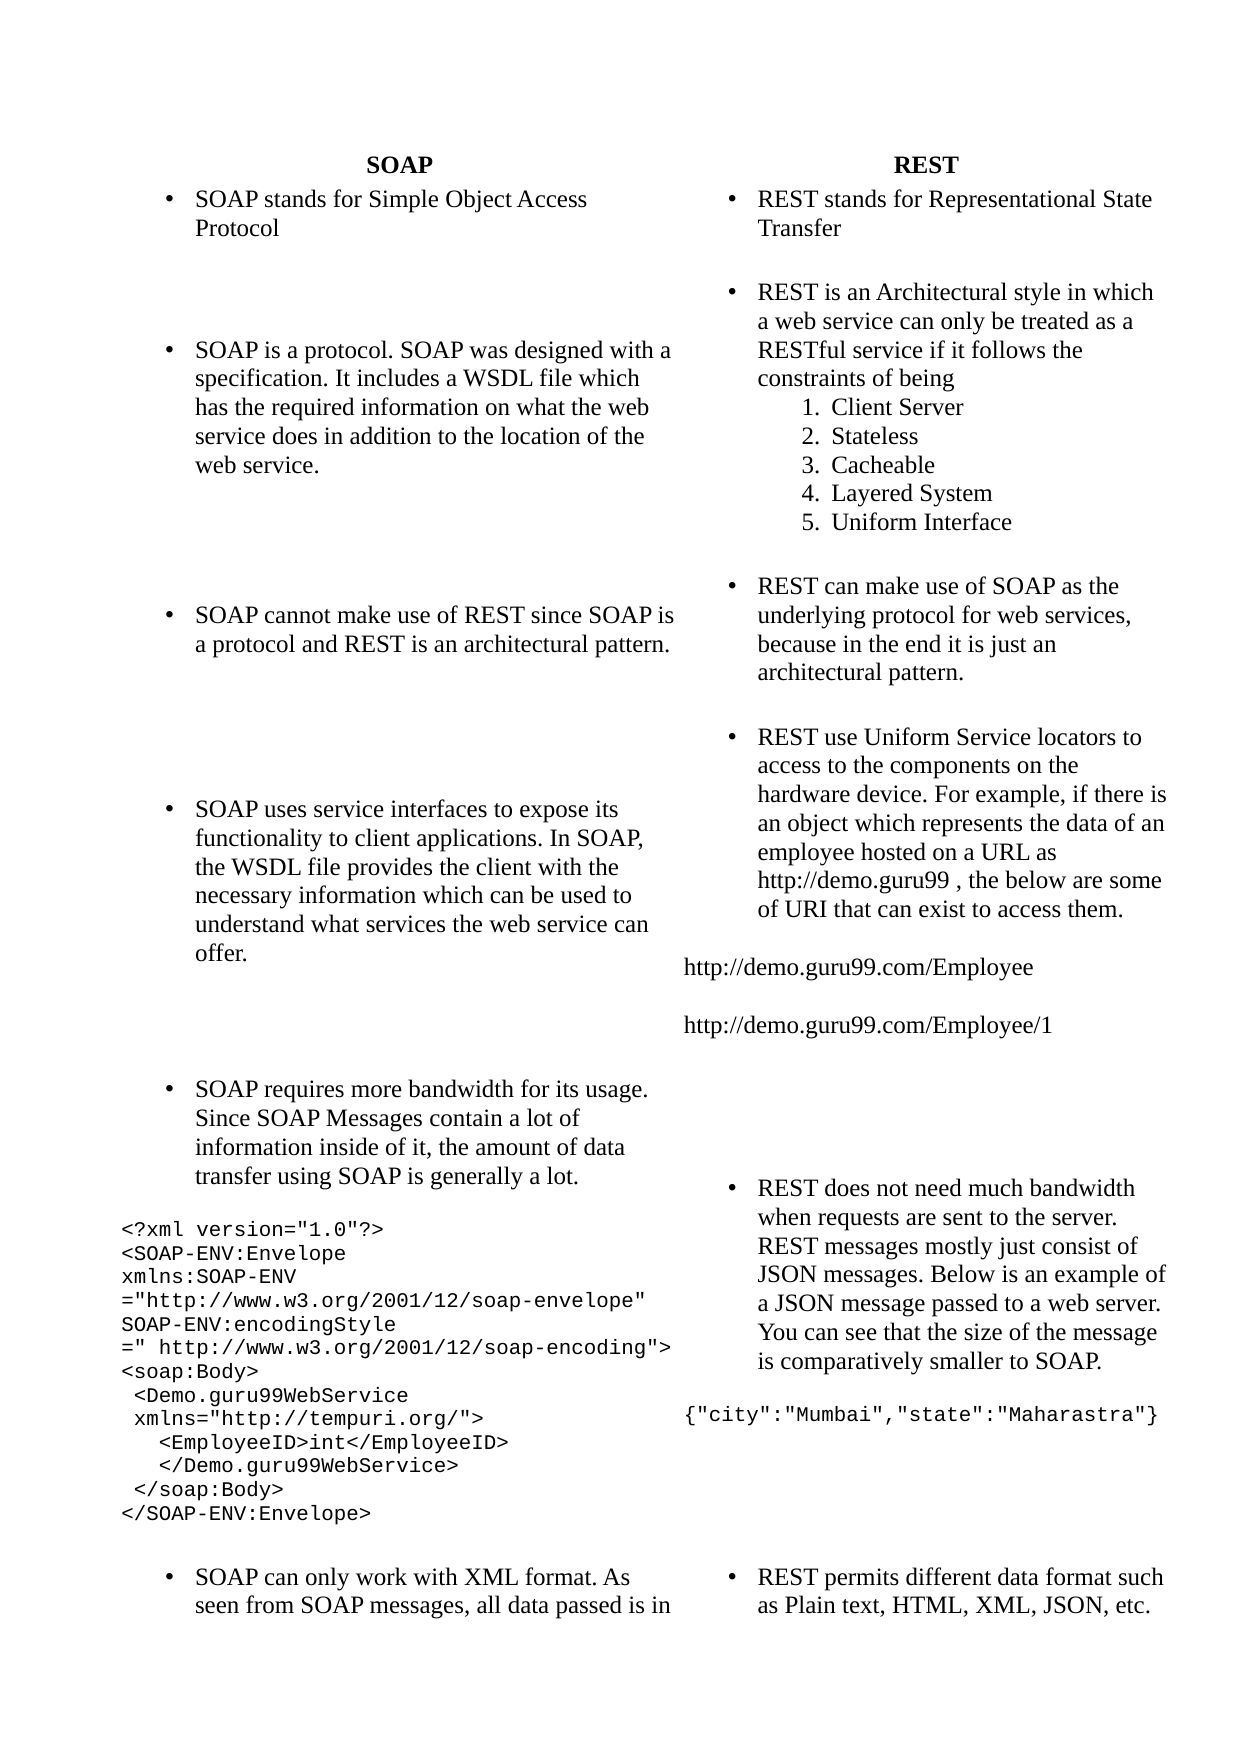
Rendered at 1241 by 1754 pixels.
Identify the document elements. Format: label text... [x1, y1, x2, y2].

table_cell SOAP stands for Simple Object Access Protocol [118, 181, 681, 274]
table_cell SOAP can only work with XML format. As seen from SOAP messages, all data passed is in [118, 1559, 681, 1622]
table_cell REST is an Architectural style in which a web service can only be treated as a RESTful service if it follows the constraints of being Client Server Stateless Cacheable Layered System Uniform Interface [681, 274, 1171, 568]
table_header SOAP [118, 147, 681, 181]
table_cell SOAP requires more bandwidth for its usage. Since SOAP Messages contain a lot of information inside of it, the amount of data transfer using SOAP is generally a lot. <?xml version="1.0"?> <SOAP-ENV:Envelope xmlns:SOAP-ENV ="http://www.w3.org/2001/12/soap-envelope" SOAP-ENV:encodingStyle =" http://www.w3.org/2001/12/soap-encoding"> <soap:Body> <Demo.guru99WebService xmlns="http://tempuri.org/"> <EmployeeID>int</EmployeeID> </Demo.guru99WebService> </soap:Body> </SOAP-ENV:Envelope> [118, 1072, 681, 1559]
table_cell REST permits different data format such as Plain text, HTML, XML, JSON, etc. [681, 1559, 1171, 1622]
table_cell REST does not need much bandwidth when requests are sent to the server. REST messages mostly just consist of JSON messages. Below is an example of a JSON message passed to a web server. You can see that the size of the message is comparatively smaller to SOAP. {"city":"Mumbai","state":"Maharastra"} [681, 1072, 1171, 1559]
table_cell REST use Uniform Service locators to access to the components on the hardware device. For example, if there is an object which represents the data of an employee hosted on a URL as http://demo.guru99 , the below are some of URI that can exist to access them. http://demo.guru99.com/Employee http://demo.guru99.com/Employee/1 [681, 719, 1171, 1072]
table_header REST [681, 147, 1171, 181]
table_cell SOAP uses service interfaces to expose its functionality to client applications. In SOAP, the WSDL file provides the client with the necessary information which can be used to understand what services the web service can offer. [118, 719, 681, 1072]
table_cell SOAP is a protocol. SOAP was designed with a specification. It includes a WSDL file which has the required information on what the web service does in addition to the location of the web service. [118, 274, 681, 568]
table_cell REST stands for Representational State Transfer [681, 181, 1171, 274]
table_cell SOAP cannot make use of REST since SOAP is a protocol and REST is an architectural pattern. [118, 568, 681, 719]
table_cell REST can make use of SOAP as the underlying protocol for web services, because in the end it is just an architectural pattern. [681, 568, 1171, 719]
